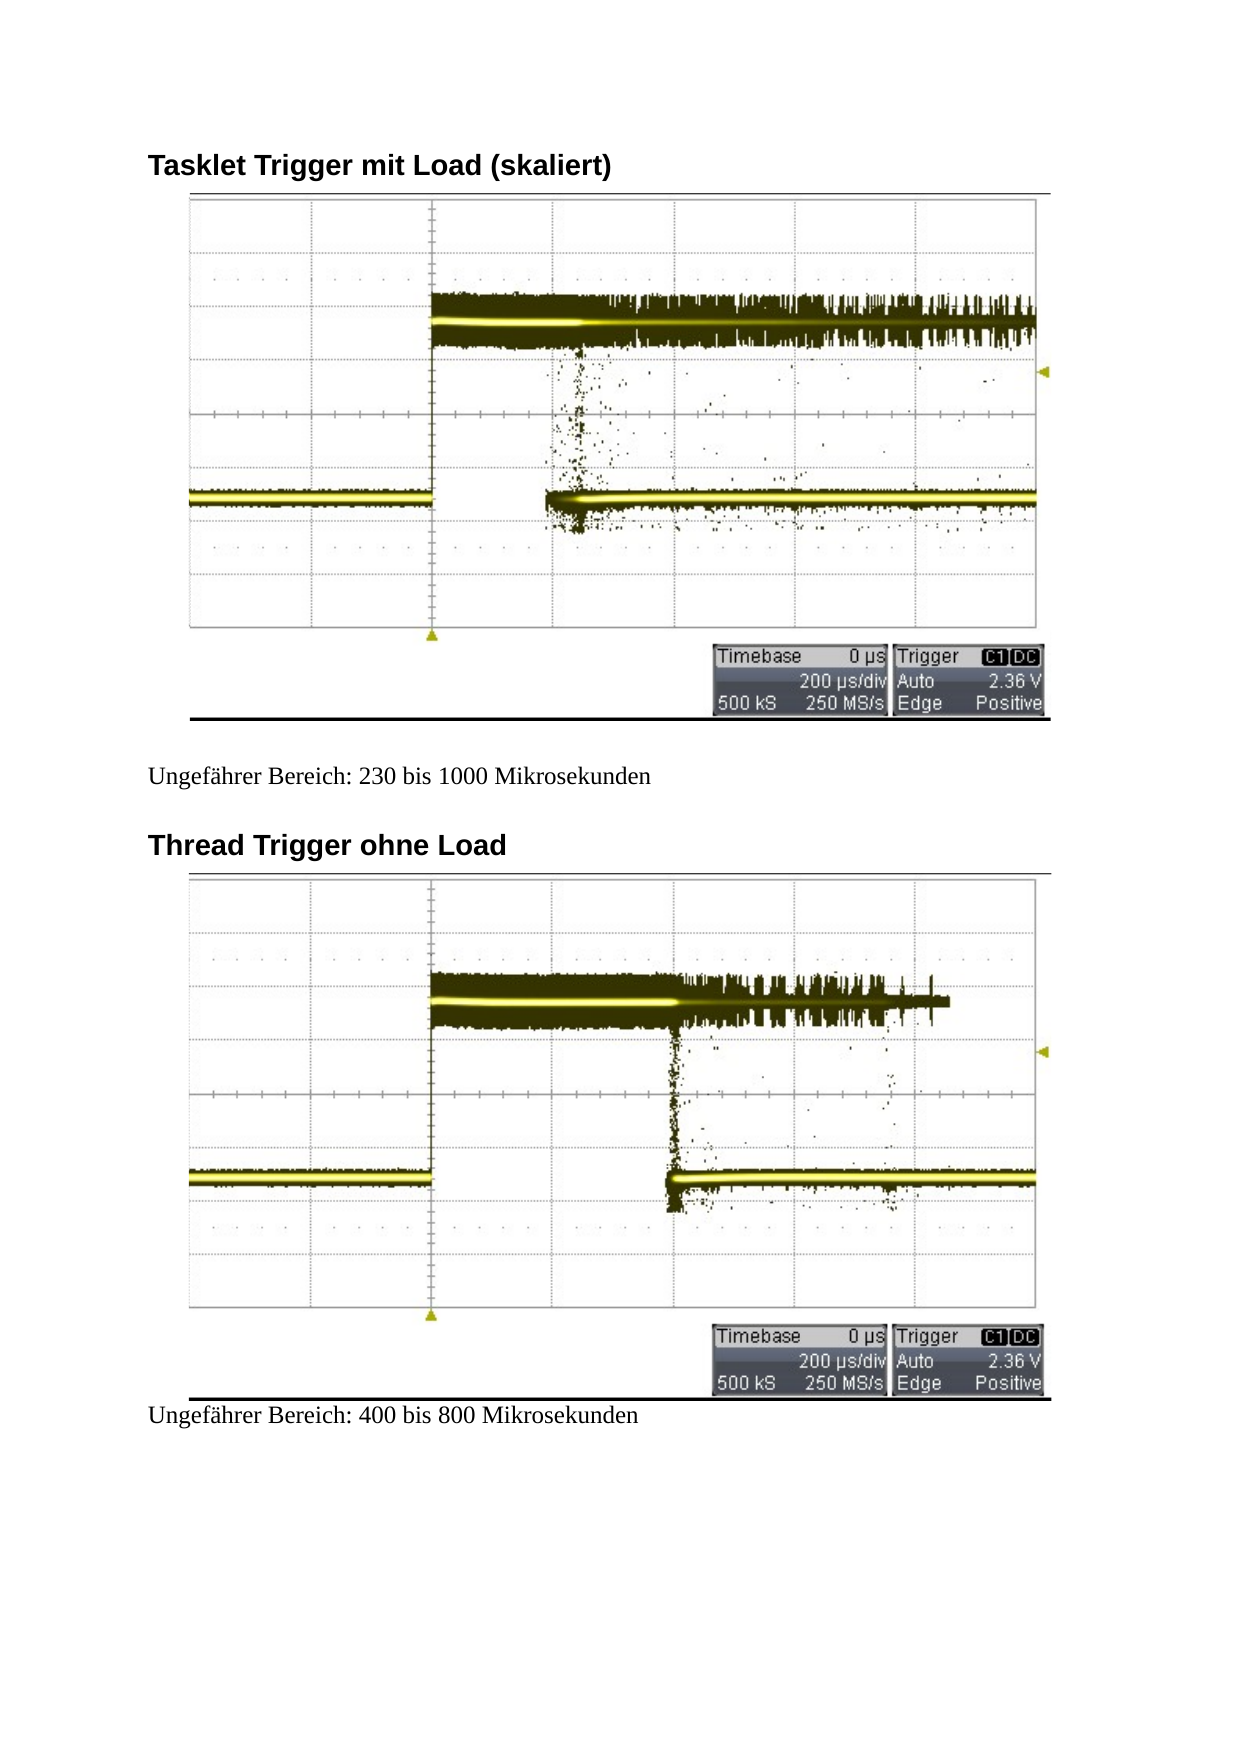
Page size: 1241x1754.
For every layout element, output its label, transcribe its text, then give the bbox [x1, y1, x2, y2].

picture [188, 873, 1052, 1401]
text Ungefährer Bereich: 400 bis 800 Mikrosekunden [148, 1240, 1093, 1429]
text Ungefährer Bereich: 230 bis 1000 Mikrosekunden [148, 761, 1093, 790]
picture [188, 193, 1052, 721]
subtitle Tasklet Trigger mit Load (skaliert) [148, 148, 1093, 181]
subtitle Thread Trigger ohne Load [148, 828, 1093, 861]
